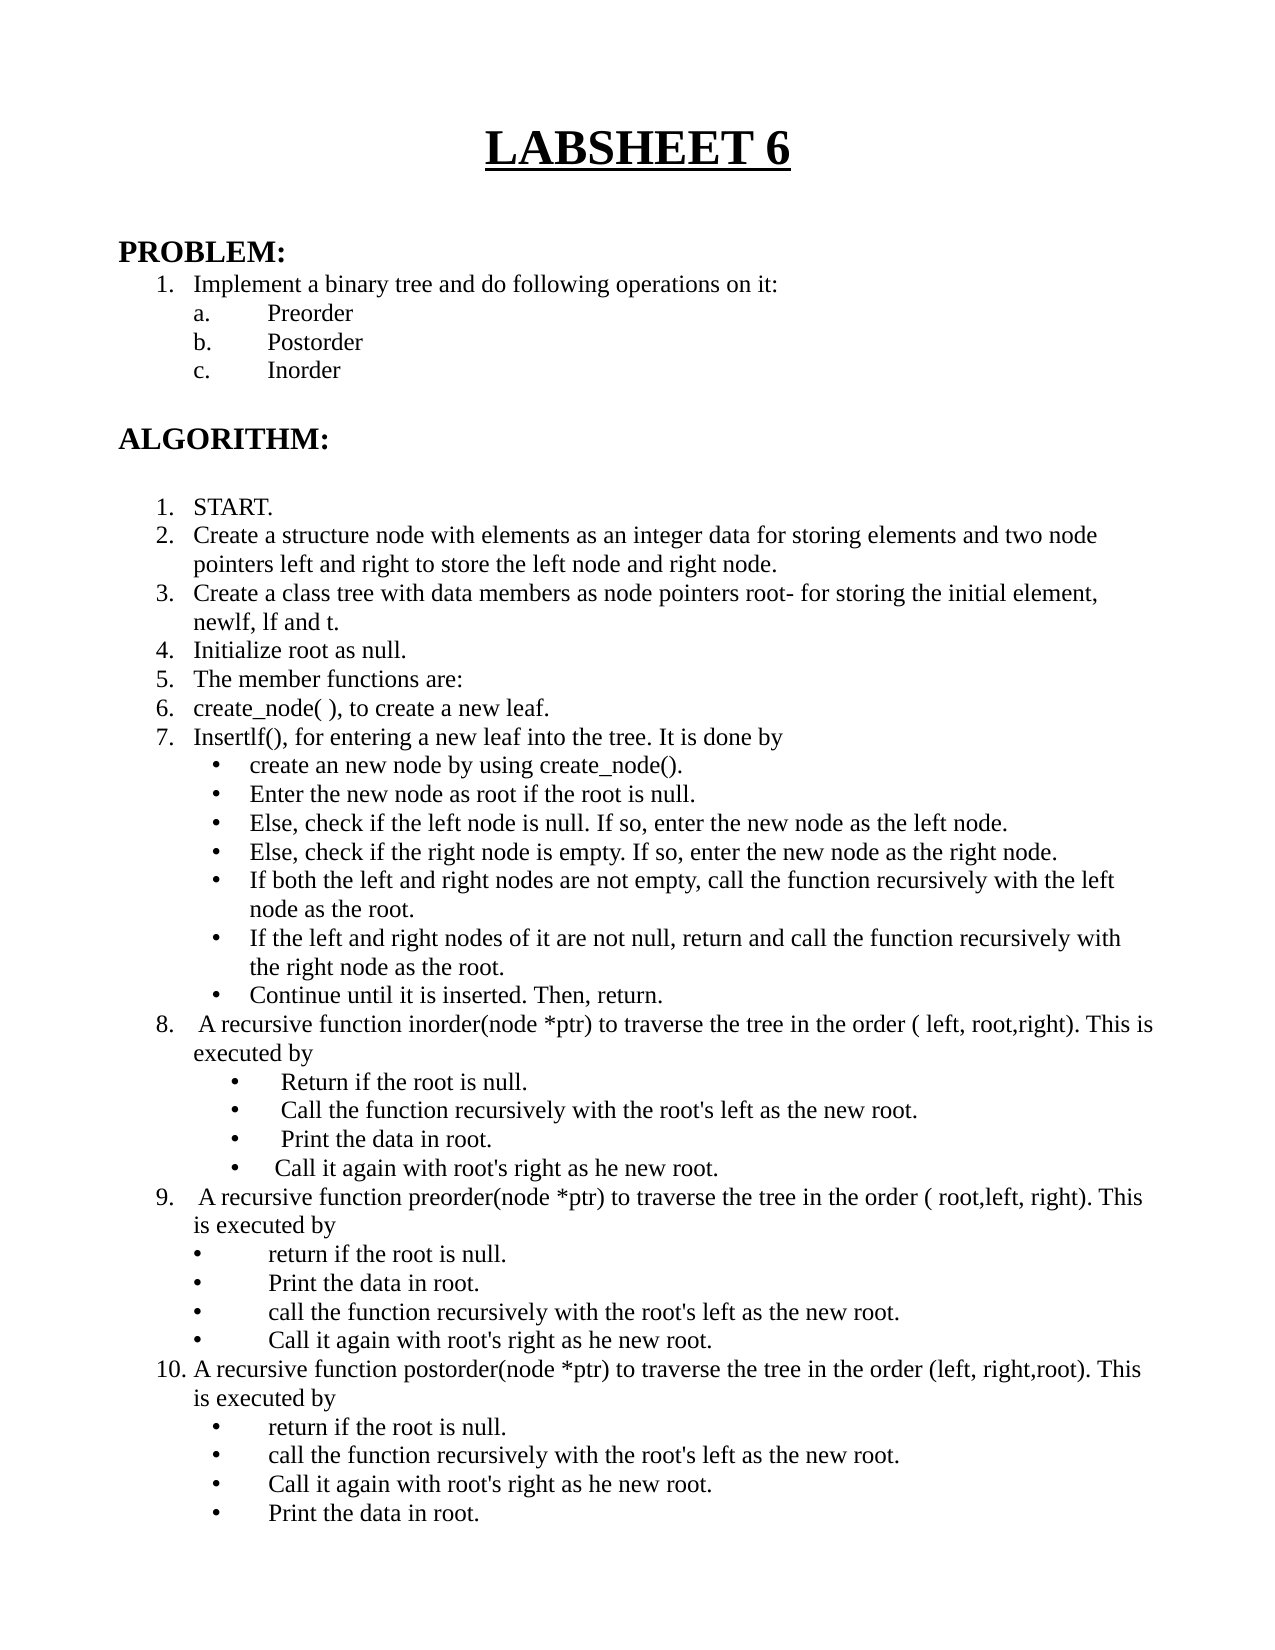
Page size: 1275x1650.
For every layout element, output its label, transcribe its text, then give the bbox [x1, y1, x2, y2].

list Insertlf(), for entering a new leaf into the tree. It is done by [156, 722, 1157, 751]
list c. Inorder [193, 355, 1157, 384]
list return if the root is null. [193, 1239, 1157, 1268]
list create an new node by using create_node(). [212, 751, 1157, 779]
list call the function recursively with the root's left as the new root. [212, 1441, 1157, 1469]
list Create a class tree with data members as node pointers root- for storing the initial element, newlf, lf and t. [156, 578, 1157, 636]
list Print the data in root. [231, 1124, 1157, 1153]
list A recursive function inorder(node *ptr) to traverse the tree in the order ( left, root,right). This is executed by [156, 1009, 1157, 1067]
list Print the data in root. [212, 1498, 1157, 1527]
list START. [156, 492, 1157, 521]
list If both the left and right nodes are not empty, call the function recursively with the left node as the root. [212, 866, 1157, 923]
list Call it again with root's right as he new root. [193, 1326, 1157, 1354]
list a. Preorder [193, 298, 1157, 327]
list call the function recursively with the root's left as the new root. [193, 1297, 1157, 1326]
list Else, check if the right node is empty. If so, enter the new node as the right node. [212, 837, 1157, 866]
list Call the function recursively with the root's left as the new root. [231, 1096, 1157, 1124]
list Return if the root is null. [231, 1067, 1157, 1096]
list Create a structure node with elements as an integer data for storing elements and two node pointers left and right to store the left node and right node. [156, 521, 1157, 578]
list The member functions are: [156, 664, 1157, 693]
list Continue until it is inserted. Then, return. [212, 981, 1157, 1009]
list A recursive function preorder(node *ptr) to traverse the tree in the order ( root,left, right). This is executed by [156, 1182, 1157, 1239]
list b. Postorder [193, 327, 1157, 355]
list Call it again with root's right as he new root. [231, 1153, 1157, 1182]
text PROBLEM: [118, 233, 1157, 269]
list If the left and right nodes of it are not null, return and call the function recursively with the right node as the root. [212, 923, 1157, 981]
list Initialize root as null. [156, 636, 1157, 664]
list Enter the new node as root if the root is null. [212, 779, 1157, 808]
list Print the data in root. [193, 1268, 1157, 1297]
text ALGORITHM: [118, 420, 1157, 456]
text LABSHEET 6 [118, 118, 1157, 176]
list A recursive function postorder(node *ptr) to traverse the tree in the order (left, right,root). This is executed by [156, 1354, 1157, 1412]
list create_node( ), to create a new leaf. [156, 693, 1157, 722]
list Implement a binary tree and do following operations on it: [156, 269, 1157, 298]
list return if the root is null. [212, 1412, 1157, 1441]
list Call it again with root's right as he new root. [212, 1469, 1157, 1498]
list Else, check if the left node is null. If so, enter the new node as the left node. [212, 808, 1157, 837]
